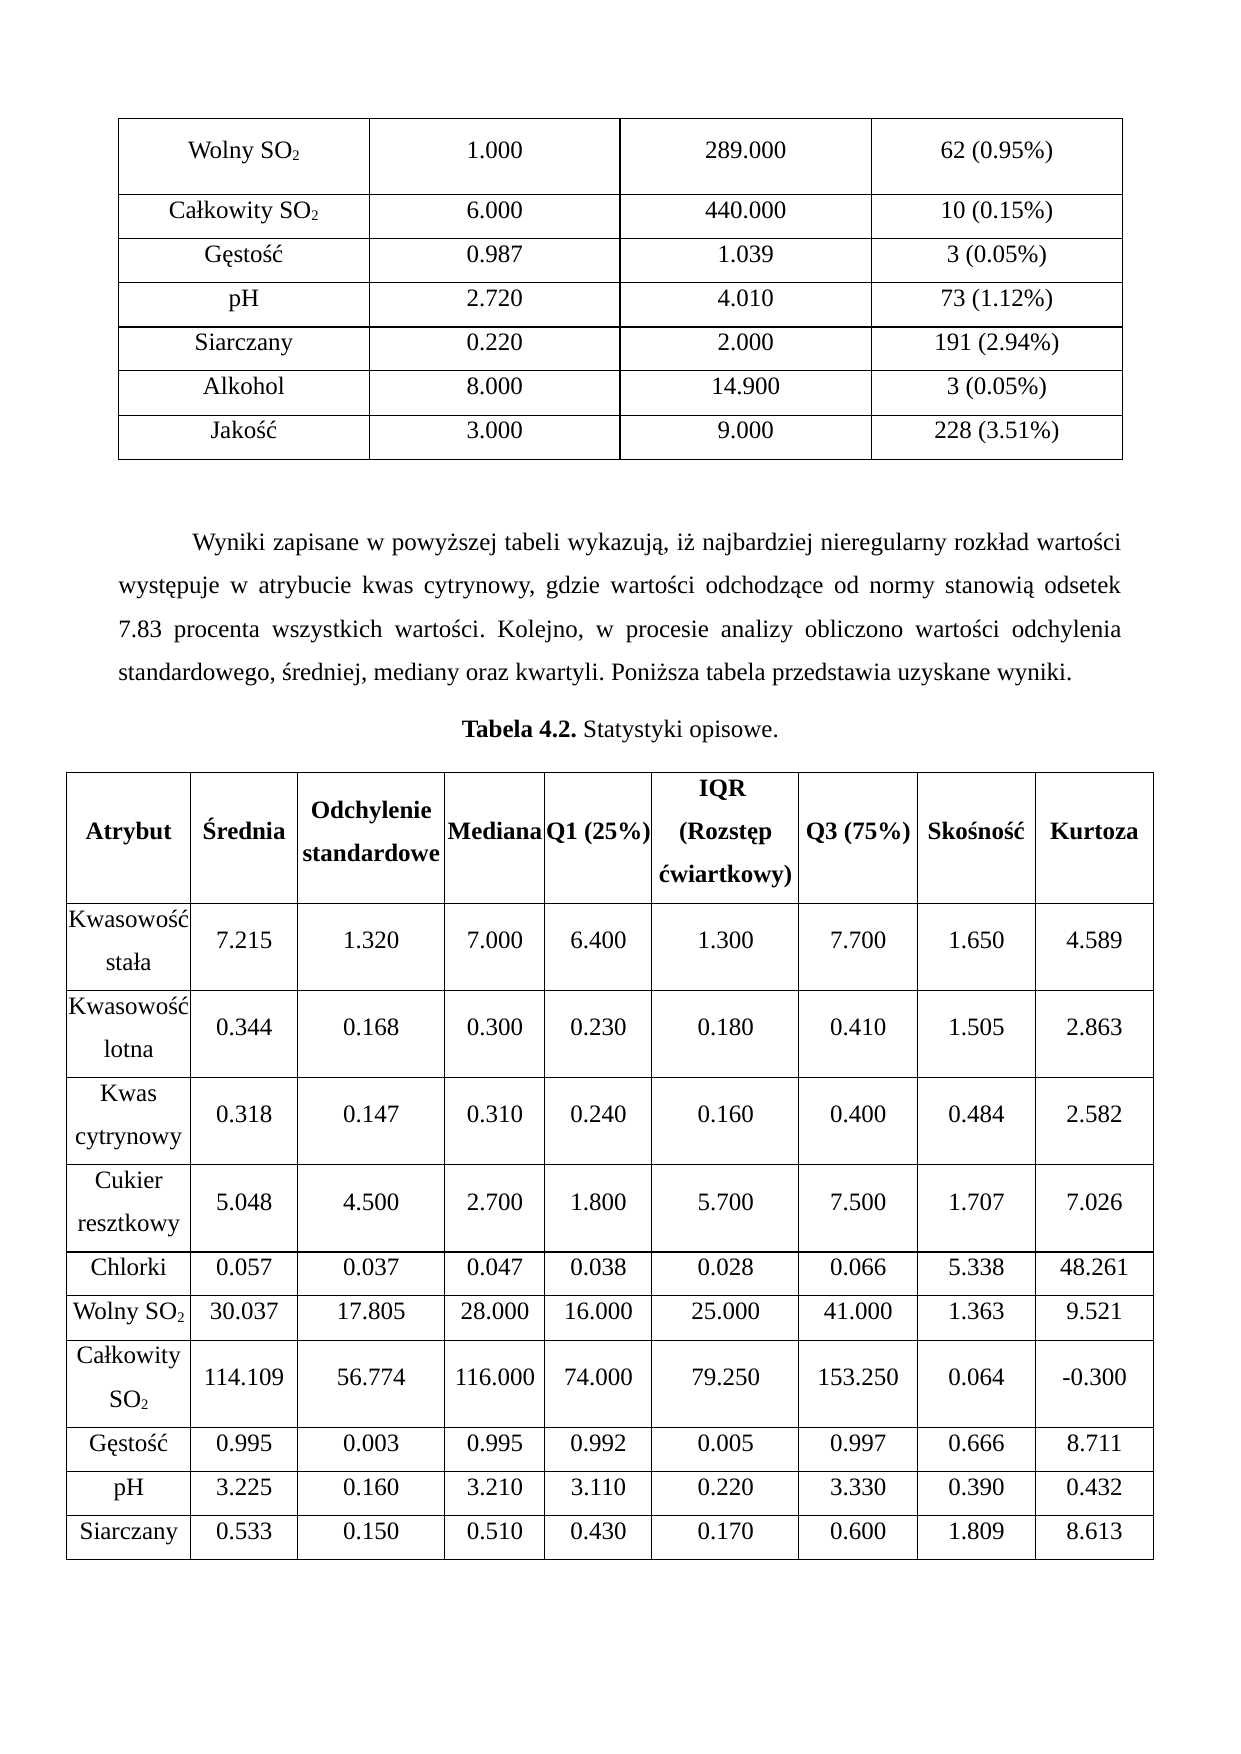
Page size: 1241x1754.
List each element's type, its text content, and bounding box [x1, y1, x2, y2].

table_cell 1.707 [918, 1165, 1035, 1251]
table_cell 4.589 [1036, 904, 1153, 990]
table_cell 0.432 [1036, 1472, 1153, 1515]
table_cell 48.261 [1036, 1253, 1153, 1295]
table_cell 114.109 [191, 1341, 297, 1427]
table_cell 2.000 [621, 328, 871, 370]
table_cell Alkohol [119, 371, 369, 414]
table_cell 0.160 [652, 1078, 798, 1164]
table_cell 0.600 [799, 1516, 917, 1559]
table_cell 9.000 [621, 416, 871, 458]
table_cell 0.220 [370, 328, 619, 370]
table_cell 0.066 [799, 1253, 917, 1295]
table_cell 3.330 [799, 1472, 917, 1515]
table_cell Cukier resztkowy [67, 1165, 190, 1251]
table_cell 3 (0.05%) [872, 371, 1122, 414]
table_cell 74.000 [545, 1341, 651, 1427]
text Tabela 4.2. Statystyki opisowe. [118, 714, 1122, 743]
table_cell 0.997 [799, 1428, 917, 1471]
table_cell pH [119, 283, 369, 326]
table_cell 56.774 [298, 1341, 444, 1427]
table_cell 9.521 [1036, 1296, 1153, 1339]
table_cell 3.110 [545, 1472, 651, 1515]
table_cell 1.809 [918, 1516, 1035, 1559]
table_cell 4.500 [298, 1165, 444, 1251]
table_header Atrybut [67, 773, 190, 903]
table_cell 3.225 [191, 1472, 297, 1515]
table_cell 79.250 [652, 1341, 798, 1427]
table_cell 3 (0.05%) [872, 239, 1122, 282]
table_cell -0.300 [1036, 1341, 1153, 1427]
table_cell 0.160 [298, 1472, 444, 1515]
table_header Odchylenie standardowe [298, 773, 444, 903]
table_cell 0.390 [918, 1472, 1035, 1515]
table_cell 0.300 [445, 991, 544, 1077]
table_cell pH [67, 1472, 190, 1515]
table_cell 0.666 [918, 1428, 1035, 1471]
table_header Q1 (25%) [545, 773, 651, 903]
table_cell 28.000 [445, 1296, 544, 1339]
table_cell 1.000 [370, 119, 619, 194]
table_cell 17.805 [298, 1296, 444, 1339]
table_cell 6.000 [370, 195, 619, 238]
table_cell 1.363 [918, 1296, 1035, 1339]
table_cell Siarczany [119, 328, 369, 370]
table_cell 0.995 [191, 1428, 297, 1471]
table_cell 0.318 [191, 1078, 297, 1164]
table_cell 0.400 [799, 1078, 917, 1164]
table_cell Kwas cytrynowy [67, 1078, 190, 1164]
table_cell 2.700 [445, 1165, 544, 1251]
table_cell 14.900 [621, 371, 871, 414]
table_cell 1.650 [918, 904, 1035, 990]
table_cell 0.992 [545, 1428, 651, 1471]
table_cell 0.240 [545, 1078, 651, 1164]
table_header IQR (Rozstęp ćwiartkowy) [652, 773, 798, 903]
table_cell 1.505 [918, 991, 1035, 1077]
table_cell 0.003 [298, 1428, 444, 1471]
table_cell 153.250 [799, 1341, 917, 1427]
table_cell 0.484 [918, 1078, 1035, 1164]
table_cell 5.338 [918, 1253, 1035, 1295]
table_cell 0.028 [652, 1253, 798, 1295]
table_cell 7.500 [799, 1165, 917, 1251]
table_cell 0.995 [445, 1428, 544, 1471]
table_cell Całkowity SO2 [67, 1341, 190, 1427]
table_cell 0.510 [445, 1516, 544, 1559]
table_cell 116.000 [445, 1341, 544, 1427]
table_cell 41.000 [799, 1296, 917, 1339]
table_cell 0.180 [652, 991, 798, 1077]
table_cell 2.863 [1036, 991, 1153, 1077]
table_cell 0.037 [298, 1253, 444, 1295]
table_cell Kwasowość stała [67, 904, 190, 990]
table_cell 2.720 [370, 283, 619, 326]
table_cell 0.310 [445, 1078, 544, 1164]
table_cell 1.300 [652, 904, 798, 990]
table_cell 440.000 [621, 195, 871, 238]
table_cell 0.150 [298, 1516, 444, 1559]
table_cell 8.000 [370, 371, 619, 414]
table_cell Kwasowość lotna [67, 991, 190, 1077]
table_header Skośność [918, 773, 1035, 903]
table_cell 0.410 [799, 991, 917, 1077]
table_cell 5.700 [652, 1165, 798, 1251]
table_cell 3.000 [370, 416, 619, 458]
table_cell 8.613 [1036, 1516, 1153, 1559]
table_header Mediana [445, 773, 544, 903]
table_cell 0.987 [370, 239, 619, 282]
text Wyniki zapisane w powyższej tabeli wykazują, iż najbardziej nieregularny rozkład wartości występuje w atrybucie kwas cytrynowy, gdzie wartości odchodzące od normy stanowią odsetek 7.83 procenta wszystkich wartości. Kolejno, w procesie analizy obliczono wartości odchylenia standardowego, średniej, mediany oraz kwartyli. Poniższa tabela przedstawia uzyskane wyniki. [118, 527, 1122, 686]
table_cell 7.026 [1036, 1165, 1153, 1251]
table_cell Gęstość [119, 239, 369, 282]
table_cell Siarczany [67, 1516, 190, 1559]
table_cell 0.430 [545, 1516, 651, 1559]
table_cell Chlorki [67, 1253, 190, 1295]
table_cell 0.533 [191, 1516, 297, 1559]
table_cell 0.047 [445, 1253, 544, 1295]
table_cell 289.000 [621, 119, 871, 194]
table_cell 0.220 [652, 1472, 798, 1515]
table_cell 1.039 [621, 239, 871, 282]
table_cell 25.000 [652, 1296, 798, 1339]
table_cell 1.800 [545, 1165, 651, 1251]
table_cell 191 (2.94%) [872, 328, 1122, 370]
table_cell 0.344 [191, 991, 297, 1077]
table_cell Wolny SO2 [67, 1296, 190, 1339]
table_cell 0.170 [652, 1516, 798, 1559]
table_cell 30.037 [191, 1296, 297, 1339]
table_cell 0.038 [545, 1253, 651, 1295]
table_cell 73 (1.12%) [872, 283, 1122, 326]
table_cell 6.400 [545, 904, 651, 990]
table_cell 0.168 [298, 991, 444, 1077]
table_cell 5.048 [191, 1165, 297, 1251]
table_cell 2.582 [1036, 1078, 1153, 1164]
table_cell 0.147 [298, 1078, 444, 1164]
table_cell Jakość [119, 416, 369, 458]
table_cell 7.000 [445, 904, 544, 990]
table_cell Wolny SO2 [119, 119, 369, 194]
table_cell 0.064 [918, 1341, 1035, 1427]
table_cell 4.010 [621, 283, 871, 326]
table_cell Całkowity SO2 [119, 195, 369, 238]
table_cell 3.210 [445, 1472, 544, 1515]
table_cell 0.230 [545, 991, 651, 1077]
table_header Średnia [191, 773, 297, 903]
table_cell 10 (0.15%) [872, 195, 1122, 238]
table_cell 0.005 [652, 1428, 798, 1471]
table_cell Gęstość [67, 1428, 190, 1471]
table_cell 7.215 [191, 904, 297, 990]
table_cell 0.057 [191, 1253, 297, 1295]
table_cell 7.700 [799, 904, 917, 990]
table_cell 62 (0.95%) [872, 119, 1122, 194]
table_cell 8.711 [1036, 1428, 1153, 1471]
table_header Q3 (75%) [799, 773, 917, 903]
table_cell 228 (3.51%) [872, 416, 1122, 458]
table_header Kurtoza [1036, 773, 1153, 903]
table_cell 16.000 [545, 1296, 651, 1339]
table_cell 1.320 [298, 904, 444, 990]
